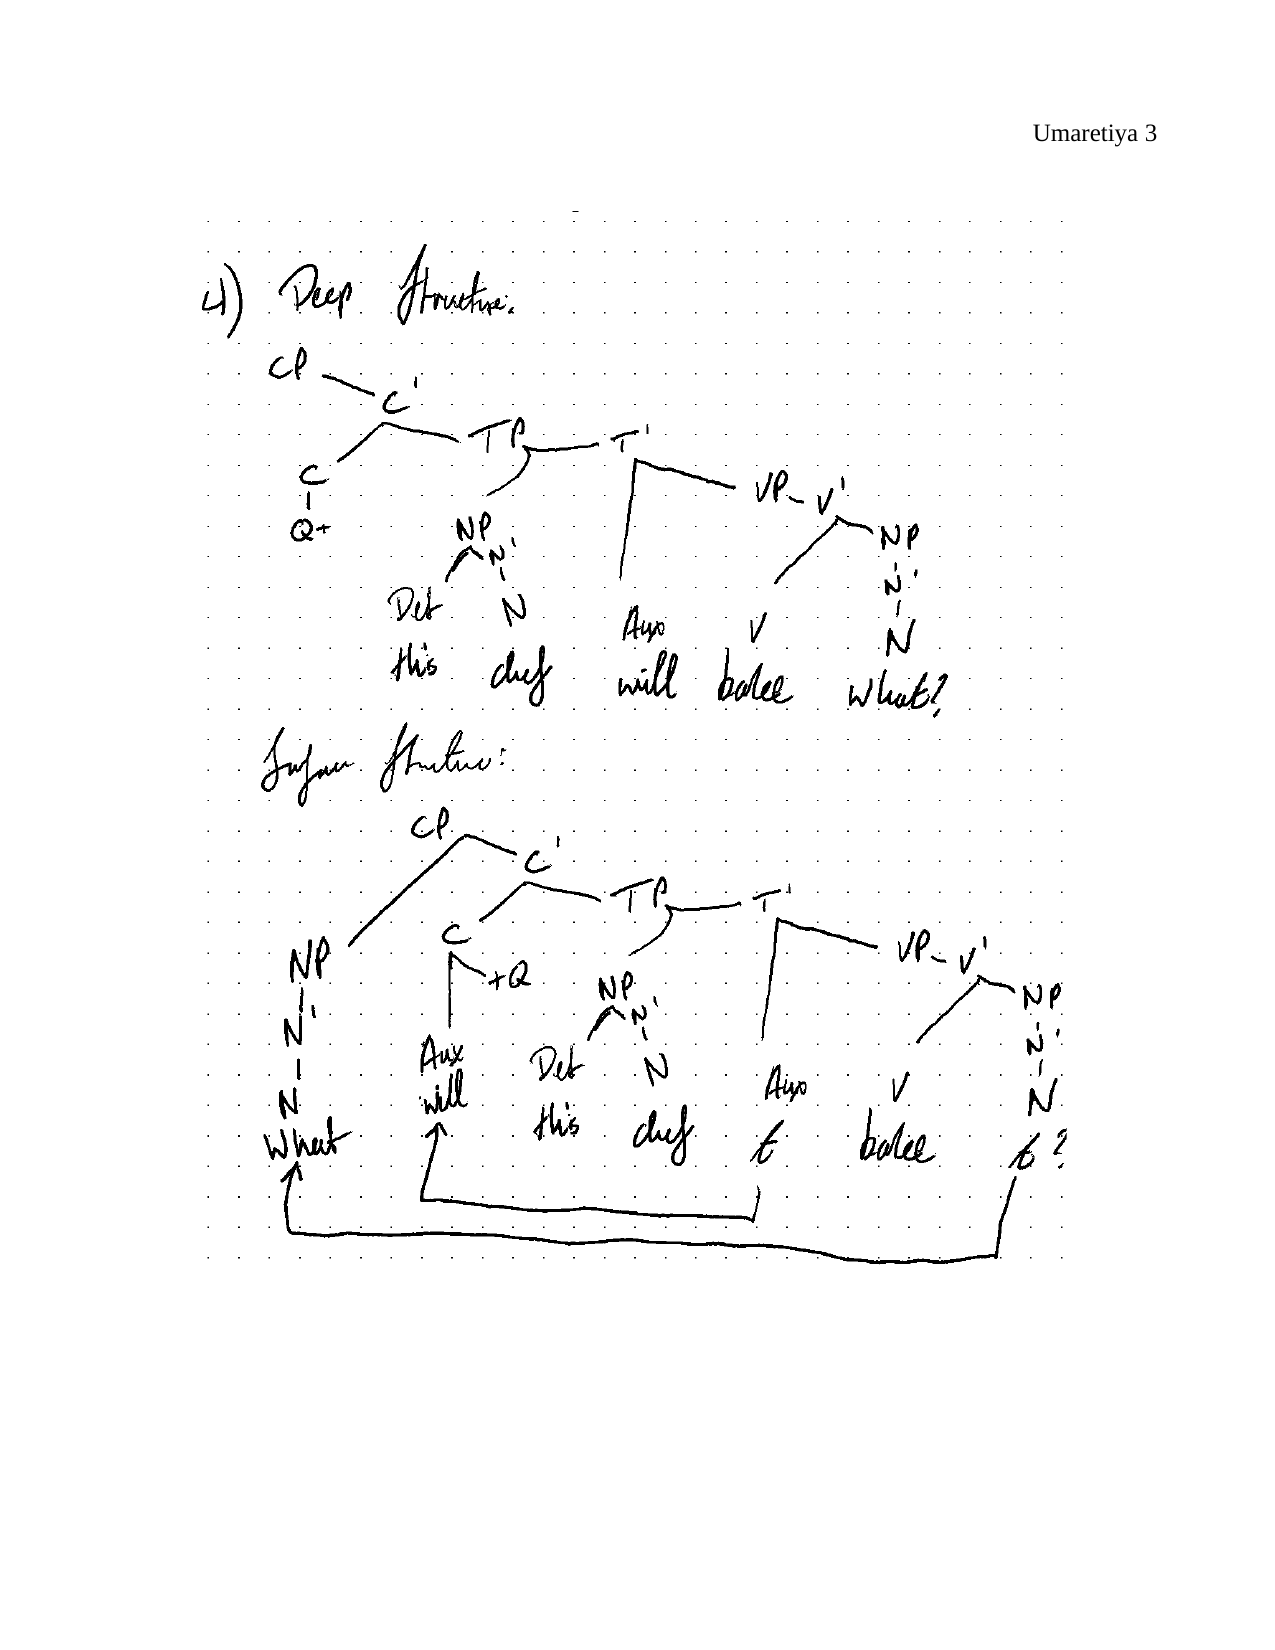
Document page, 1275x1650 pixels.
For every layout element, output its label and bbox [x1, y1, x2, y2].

picture [177, 1265, 1067, 1281]
